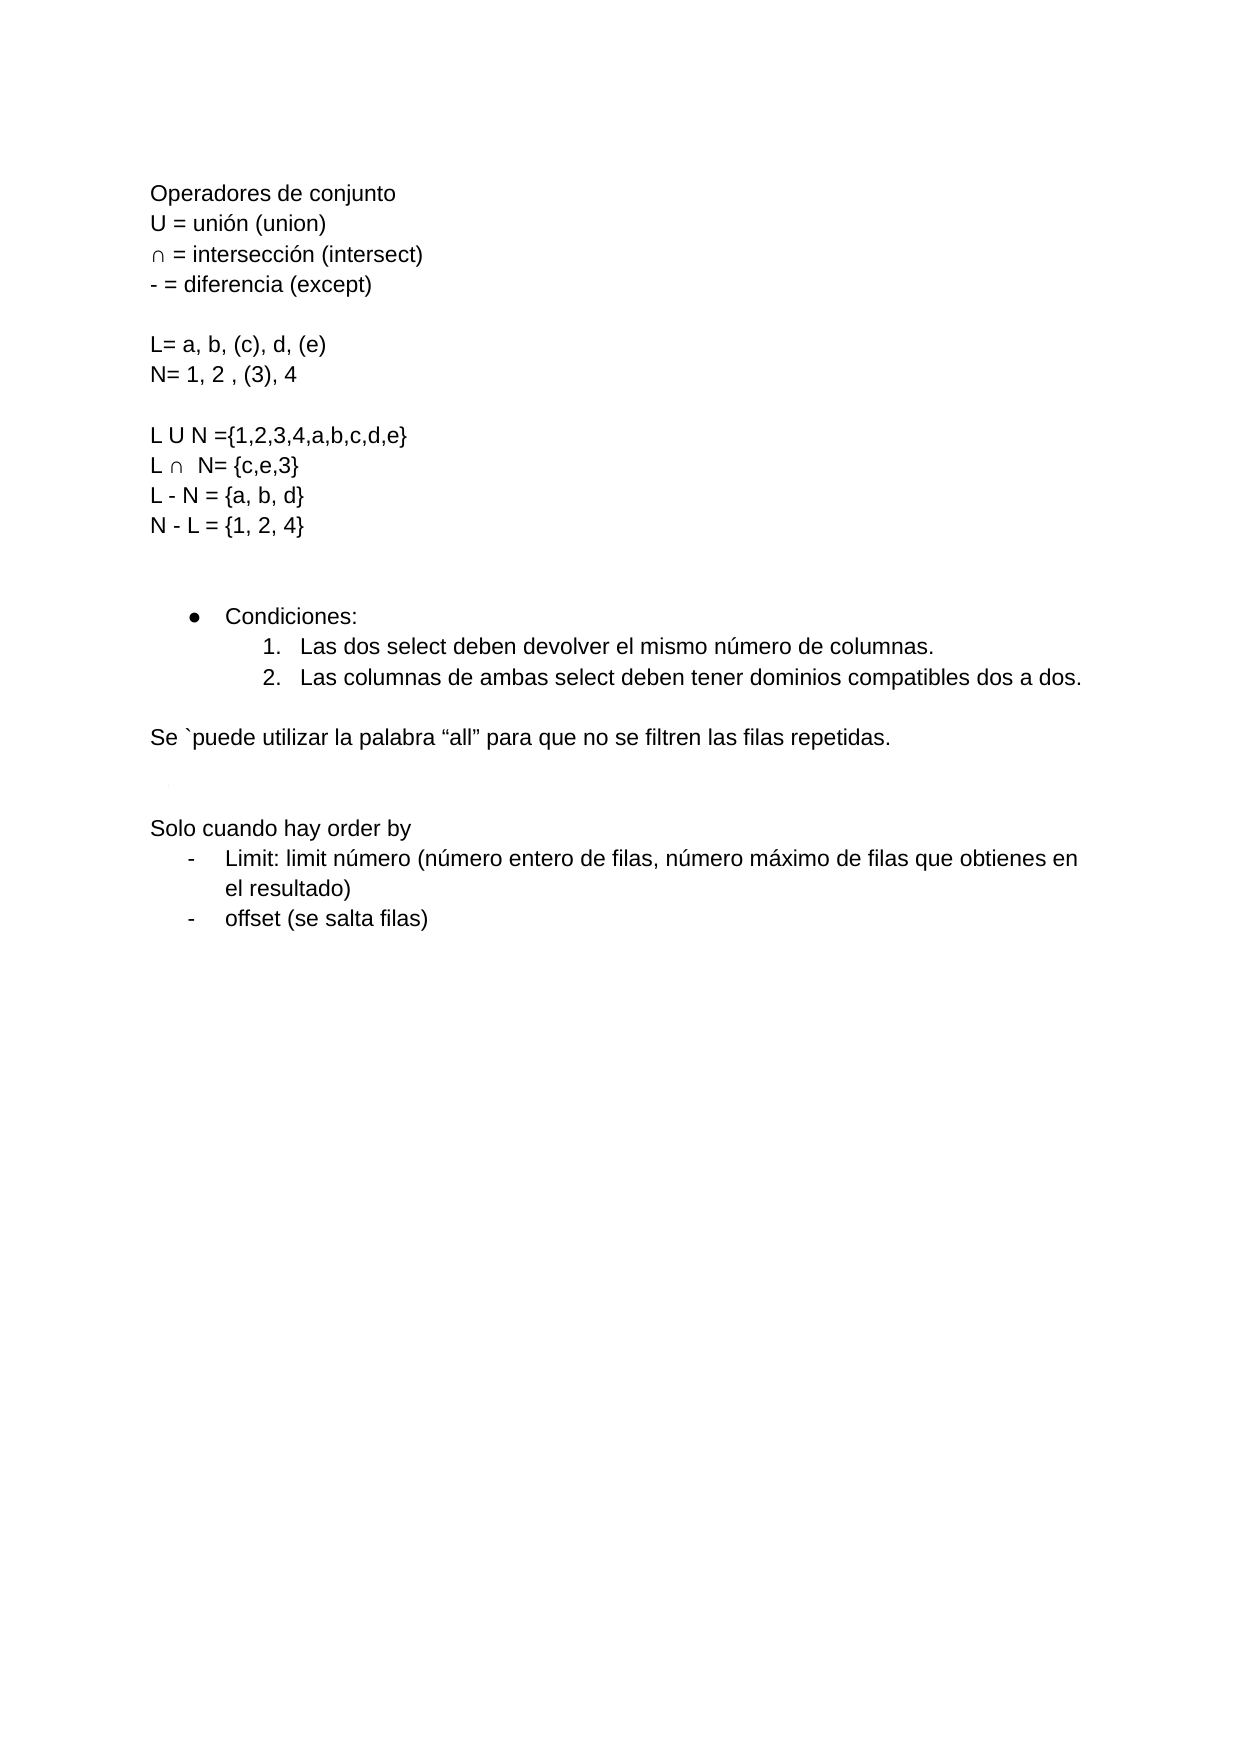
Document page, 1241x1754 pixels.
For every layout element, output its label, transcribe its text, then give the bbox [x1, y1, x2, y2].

text Operadores de conjunto [150, 180, 1090, 207]
list Condiciones: [187, 603, 1090, 629]
list Las columnas de ambas select deben tener dominios compatibles dos a dos. [262, 663, 1090, 690]
text Solo cuando hay order by [150, 814, 1090, 841]
text N= 1, 2 , (3), 4 [150, 361, 1090, 388]
text U = unión (union) [150, 210, 1090, 237]
list Limit: limit número (número entero de filas, número máximo de filas que obtienes en el resultado) [187, 845, 1090, 901]
text L U N ={1,2,3,4,a,b,c,d,e} [150, 422, 1090, 448]
text N - L = {1, 2, 4} [150, 512, 1090, 539]
text L ∩ N= {c,e,3} [150, 452, 1090, 478]
text ∩ = intersección (intersect) [150, 241, 1090, 267]
text - = diferencia (except) [150, 271, 1090, 297]
list offset (se salta filas) [187, 905, 1090, 932]
text L - N = {a, b, d} [150, 482, 1090, 509]
text Se `puede utilizar la palabra “all” para que no se filtren las filas repetidas. [150, 724, 1090, 750]
list Las dos select deben devolver el mismo número de columnas. [262, 633, 1090, 660]
text L= a, b, (c), d, (e) [150, 331, 1090, 358]
